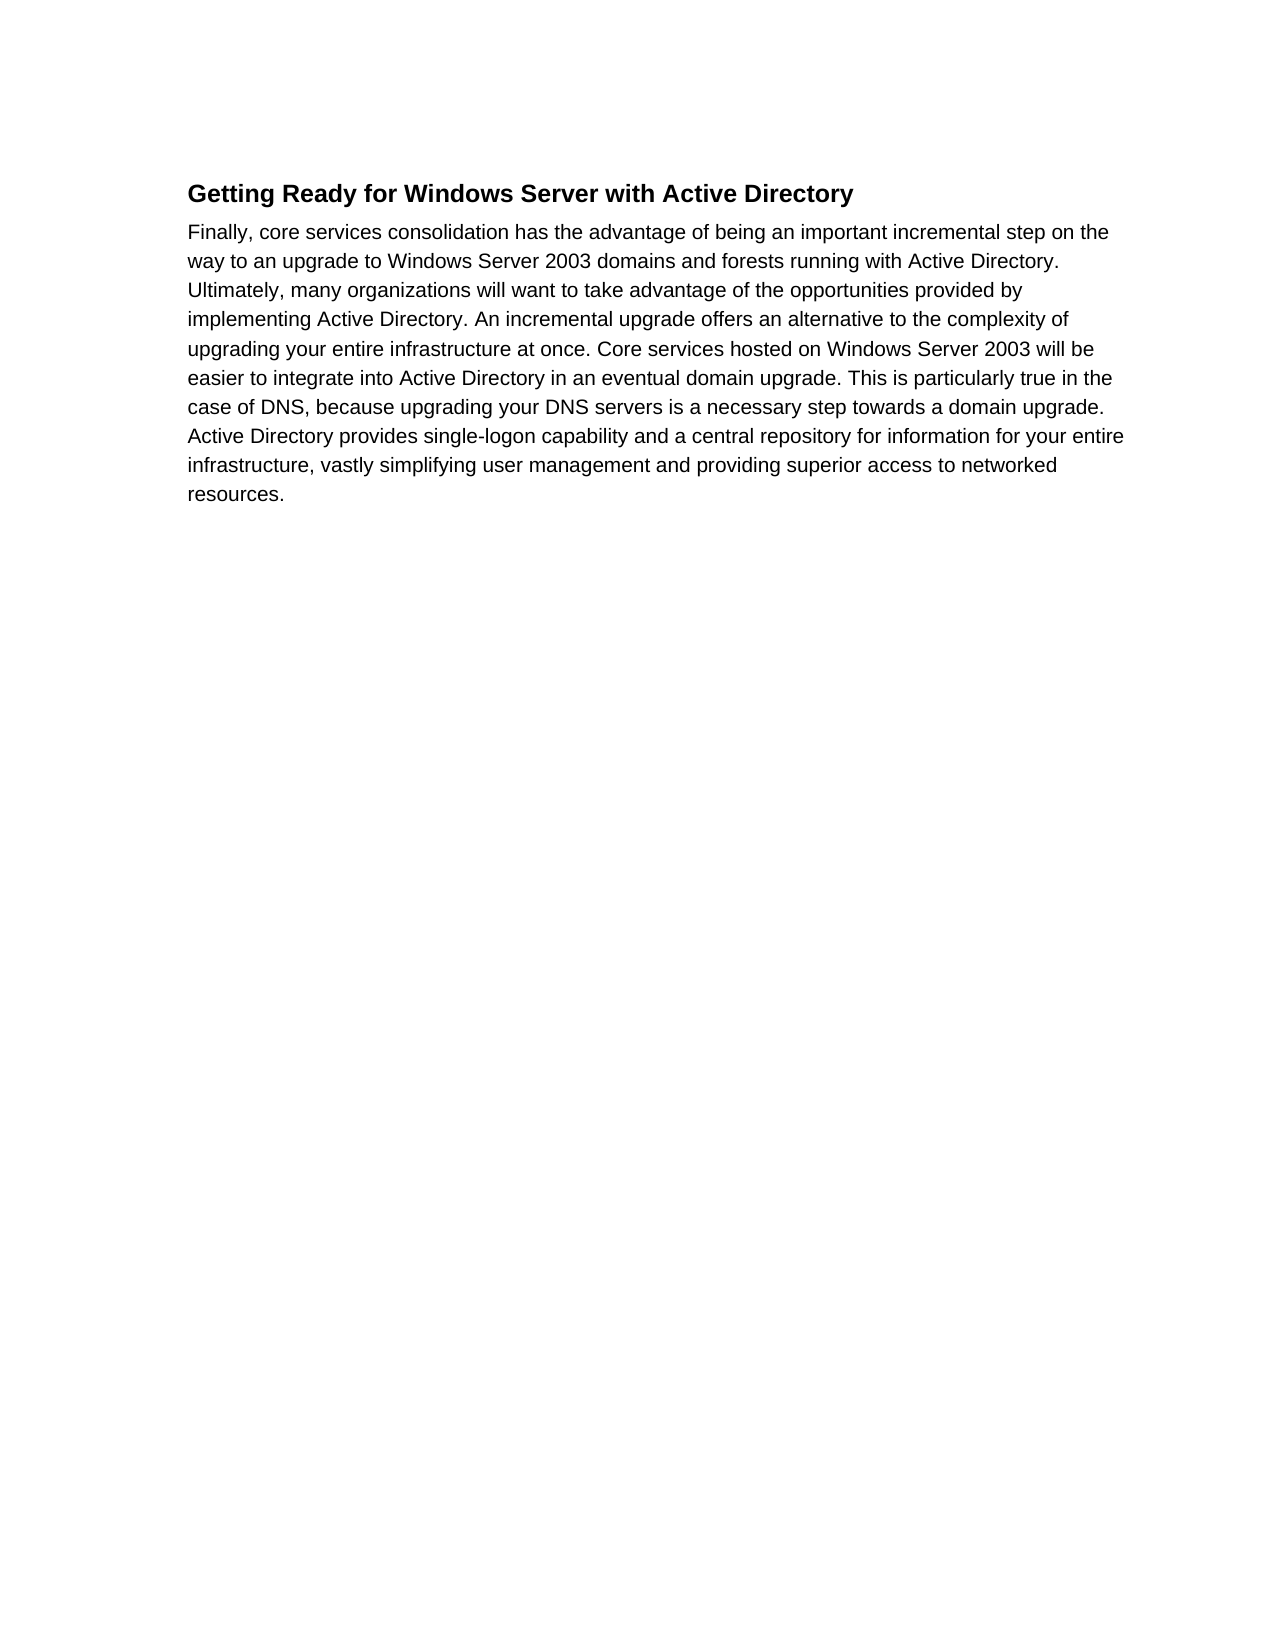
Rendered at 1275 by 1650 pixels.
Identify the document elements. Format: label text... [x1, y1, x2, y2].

subtitle Getting Ready for Windows Server with Active Directory [187, 179, 1181, 208]
text Finally, core services consolidation has the advantage of being an important incremental step on the way to an upgrade to Windows Server 2003 domains and forests running with Active Directory. Ultimately, many organizations will want to take advantage of the opportunities provided by implementing Active Directory. An incremental upgrade offers an alternative to the complexity of upgrading your entire infrastructure at once. Core services hosted on Windows Server 2003 will be easier to integrate into Active Directory in an eventual domain upgrade. This is particularly true in the case of DNS, because upgrading your DNS servers is a necessary step towards a domain upgrade. Active Directory provides single-logon capability and a central repository for information for your entire infrastructure, vastly simplifying user management and providing superior access to networked resources. [187, 214, 1144, 506]
